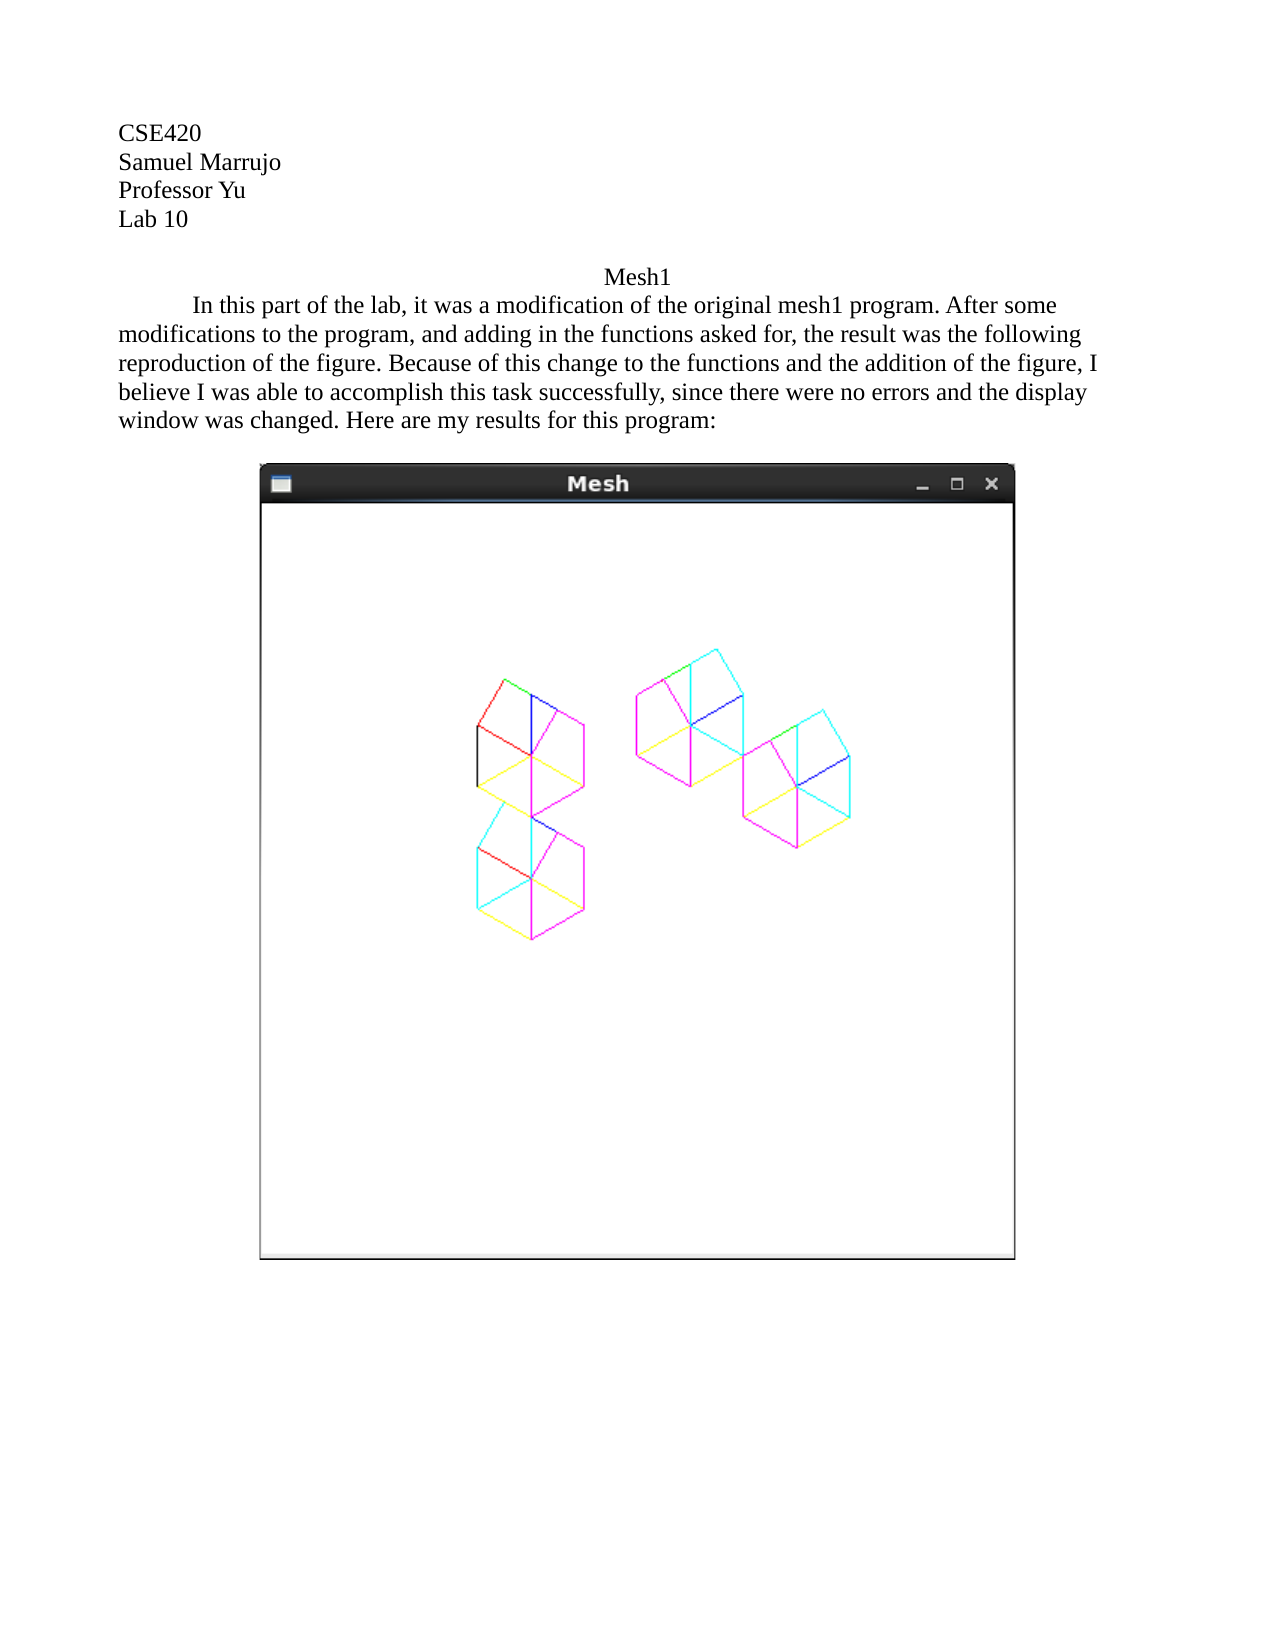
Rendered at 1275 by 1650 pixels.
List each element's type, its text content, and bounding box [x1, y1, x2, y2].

text Professor Yu [118, 176, 1157, 204]
text Lab 10 [118, 204, 1157, 233]
text Mesh1 [118, 262, 1157, 291]
picture [259, 463, 1016, 1260]
text CSE420 [118, 118, 1157, 147]
text In this part of the lab, it was a modification of the original mesh1 program. After some modifications to the program, and adding in the functions asked for, the result was the following reproduction of the figure. Because of this change to the functions and the addition of the figure, I believe I was able to accomplish this task successfully, since there were no errors and the display window was changed. Here are my results for this program: [118, 291, 1157, 434]
text Samuel Marrujo [118, 147, 1157, 176]
